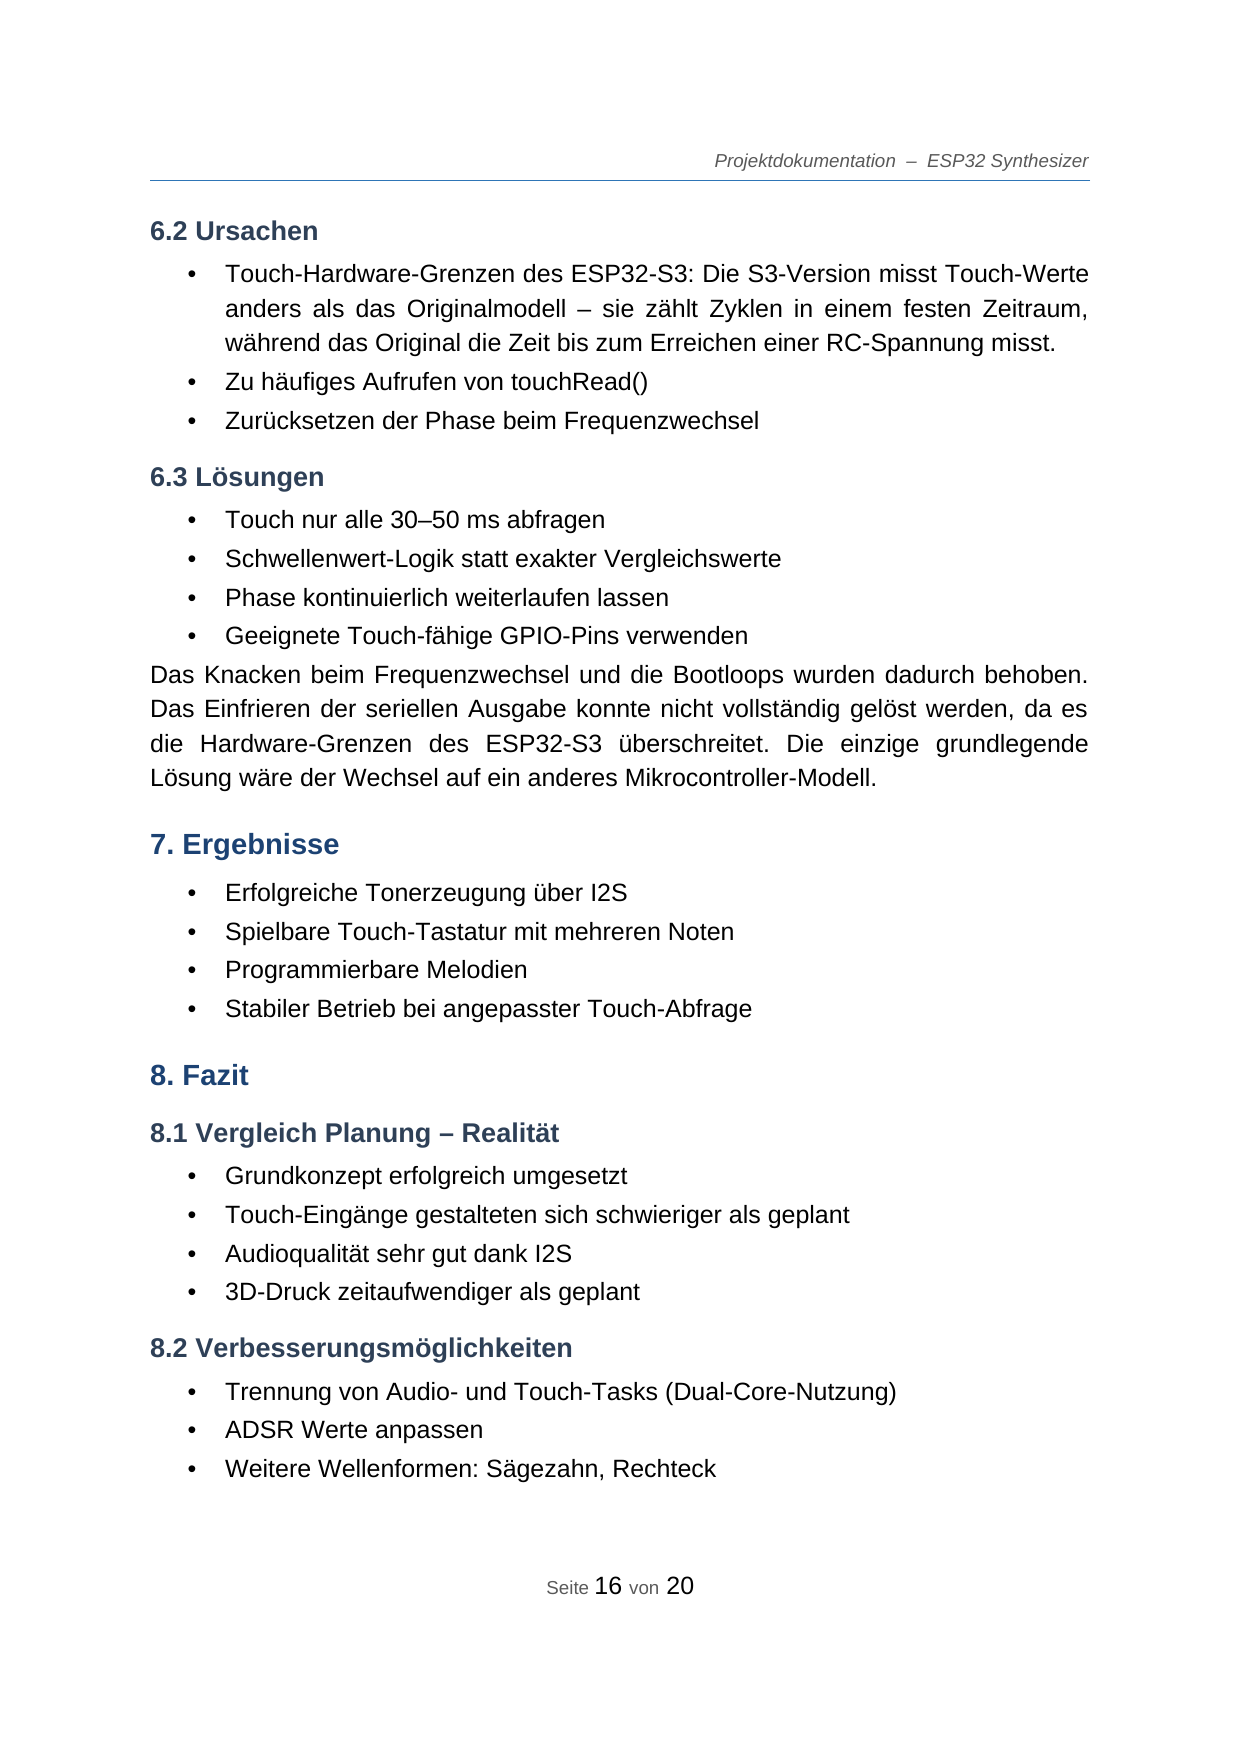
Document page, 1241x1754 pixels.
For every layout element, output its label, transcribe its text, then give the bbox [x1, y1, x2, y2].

list Touch-Hardware-Grenzen des ESP32-S3: Die S3-Version misst Touch-Werte anders als das Originalmodell – sie zählt Zyklen in einem festen Zeitraum, während das Original die Zeit bis zum Erreichen einer RC-Spannung misst. [187, 259, 1090, 357]
subtitle 8.1 Vergleich Planung – Realität [150, 1117, 1090, 1148]
subtitle 8. Fazit [150, 1058, 1090, 1091]
subtitle 7. Ergebnisse [150, 827, 1090, 861]
list Grundkonzept erfolgreich umgesetzt [187, 1161, 1090, 1190]
text Das Knacken beim Frequenzwechsel und die Bootloops wurden dadurch behoben. Das Einfrieren der seriellen Ausgabe konnte nicht vollständig gelöst werden, da es die Hardware-Grenzen des ESP32-S3 überschreitet. Die einzige grundlegende Lösung wäre der Wechsel auf ein anderes Mikrocontroller-Modell. [150, 660, 1090, 792]
subtitle 6.3 Lösungen [150, 461, 1090, 492]
list Zurücksetzen der Phase beim Frequenzwechsel [187, 406, 1090, 434]
list Touch-Eingänge gestalteten sich schwieriger als geplant [187, 1200, 1090, 1229]
list Geeignete Touch-fähige GPIO-Pins verwenden [187, 621, 1090, 650]
list Touch nur alle 30–50 ms abfragen [187, 505, 1090, 534]
list Weitere Wellenformen: Sägezahn, Rechteck [187, 1454, 1090, 1483]
list Trennung von Audio- und Touch-Tasks (Dual-Core-Nutzung) [187, 1377, 1090, 1406]
list Phase kontinuierlich weiterlaufen lassen [187, 583, 1090, 611]
subtitle 8.2 Verbesserungsmöglichkeiten [150, 1332, 1090, 1364]
list Erfolgreiche Tonerzeugung über I2S [187, 878, 1090, 907]
list Zu häufiges Aufrufen von touchRead() [187, 367, 1090, 396]
list Schwellenwert-Logik statt exakter Vergleichswerte [187, 544, 1090, 573]
list Audioqualität sehr gut dank I2S [187, 1238, 1090, 1267]
list ADSR Werte anpassen [187, 1415, 1090, 1444]
list Spielbare Touch-Tastatur mit mehreren Noten [187, 917, 1090, 945]
list Programmierbare Melodien [187, 955, 1090, 984]
list Stabiler Betrieb bei angepasster Touch-Abfrage [187, 994, 1090, 1023]
subtitle 6.2 Ursachen [150, 215, 1090, 246]
list 3D-Druck zeitaufwendiger als geplant [187, 1277, 1090, 1306]
